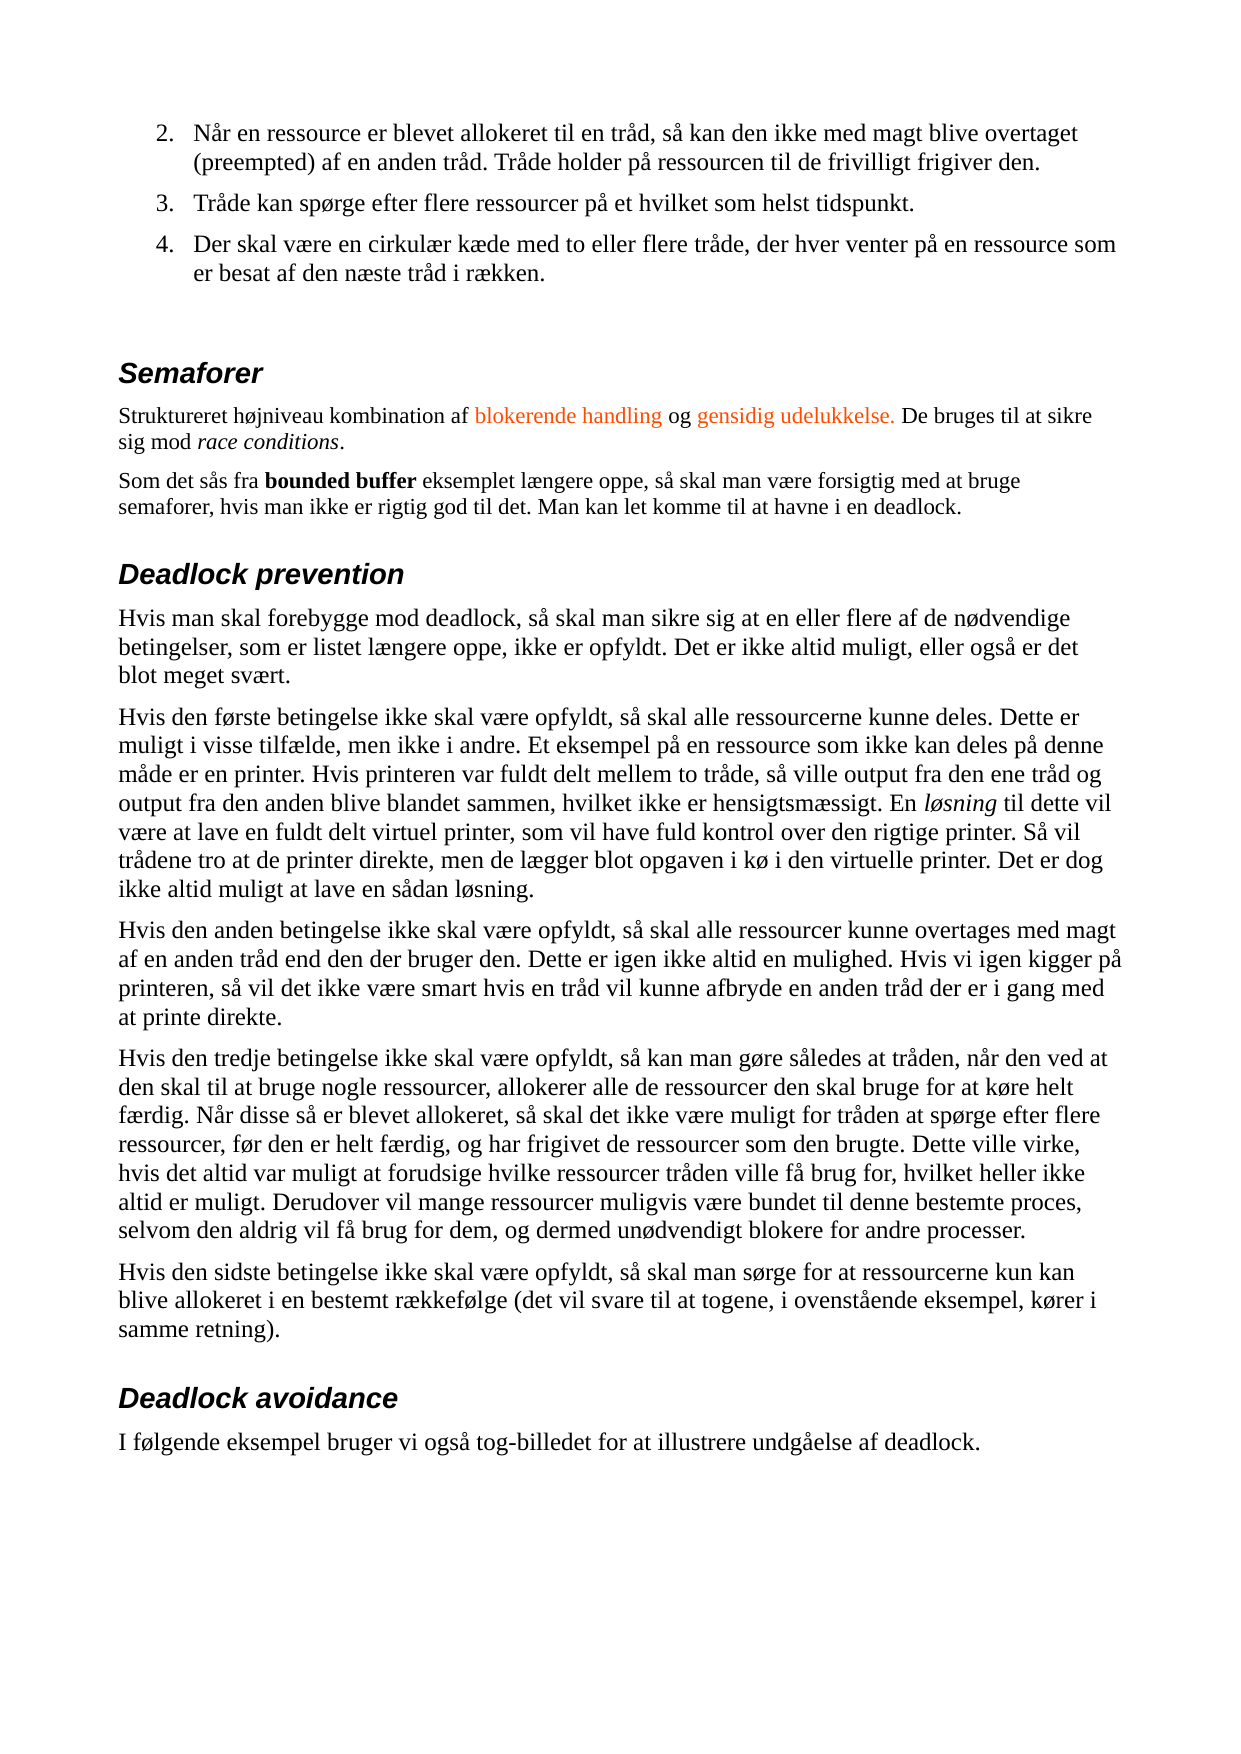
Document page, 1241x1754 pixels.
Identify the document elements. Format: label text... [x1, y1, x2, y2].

subtitle Deadlock avoidance [118, 1381, 1122, 1414]
text Hvis den anden betingelse ikke skal være opfyldt, så skal alle ressourcer kunne overtages med magt af en anden tråd end den der bruger den. Dette er igen ikke altid en mulighed. Hvis vi igen kigger på printeren, så vil det ikke være smart hvis en tråd vil kunne afbryde en anden tråd der er i gang med at printe direkte. [118, 916, 1122, 1031]
list Når en ressource er blevet allokeret til en tråd, så kan den ikke med magt blive overtaget (preempted) af en anden tråd. Tråde holder på ressourcen til de frivilligt frigiver den. [156, 118, 1122, 176]
text Som det sås fra bounded buffer eksemplet længere oppe, så skal man være forsigtig med at bruge semaforer, hvis man ikke er rigtig god til det. Man kan let komme til at havne i en deadlock. [118, 467, 1122, 519]
text Hvis den tredje betingelse ikke skal være opfyldt, så kan man gøre således at tråden, når den ved at den skal til at bruge nogle ressourcer, allokerer alle de ressourcer den skal bruge for at køre helt færdig. Når disse så er blevet allokeret, så skal det ikke være muligt for tråden at spørge efter flere ressourcer, før den er helt færdig, og har frigivet de ressourcer som den brugte. Dette ville virke, hvis det altid var muligt at forudsige hvilke ressourcer tråden ville få brug for, hvilket heller ikke altid er muligt. Derudover vil mange ressourcer muligvis være bundet til denne bestemte proces, selvom den aldrig vil få brug for dem, og dermed unødvendigt blokere for andre processer. [118, 1043, 1122, 1244]
text Struktureret højniveau kombination af blokerende handling og gensidig udelukkelse. De bruges til at sikre sig mod race conditions. [118, 402, 1122, 454]
list Der skal være en cirkulær kæde med to eller flere tråde, der hver venter på en ressource som er besat af den næste tråd i rækken. [156, 229, 1122, 287]
text I følgende eksempel bruger vi også tog-billedet for at illustrere undgåelse af deadlock. [118, 1427, 1122, 1455]
subtitle Deadlock prevention [118, 557, 1122, 591]
list Tråde kan spørge efter flere ressourcer på et hvilket som helst tidspunkt. [156, 188, 1122, 217]
subtitle Semaforer [118, 356, 1122, 389]
text Hvis den første betingelse ikke skal være opfyldt, så skal alle ressourcerne kunne deles. Dette er muligt i visse tilfælde, men ikke i andre. Et eksempel på en ressource som ikke kan deles på denne måde er en printer. Hvis printeren var fuldt delt mellem to tråde, så ville output fra den ene tråd og output fra den anden blive blandet sammen, hvilket ikke er hensigtsmæssigt. En løsning til dette vil være at lave en fuldt delt virtuel printer, som vil have fuld kontrol over den rigtige printer. Så vil trådene tro at de printer direkte, men de lægger blot opgaven i kø i den virtuelle printer. Det er dog ikke altid muligt at lave en sådan løsning. [118, 702, 1122, 903]
text Hvis den sidste betingelse ikke skal være opfyldt, så skal man sørge for at ressourcerne kun kan blive allokeret i en bestemt rækkefølge (det vil svare til at togene, i ovenstående eksempel, kører i samme retning). [118, 1257, 1122, 1343]
text Hvis man skal forebygge mod deadlock, så skal man sikre sig at en eller flere af de nødvendige betingelser, som er listet længere oppe, ikke er opfyldt. Det er ikke altid muligt, eller også er det blot meget svært. [118, 603, 1122, 689]
